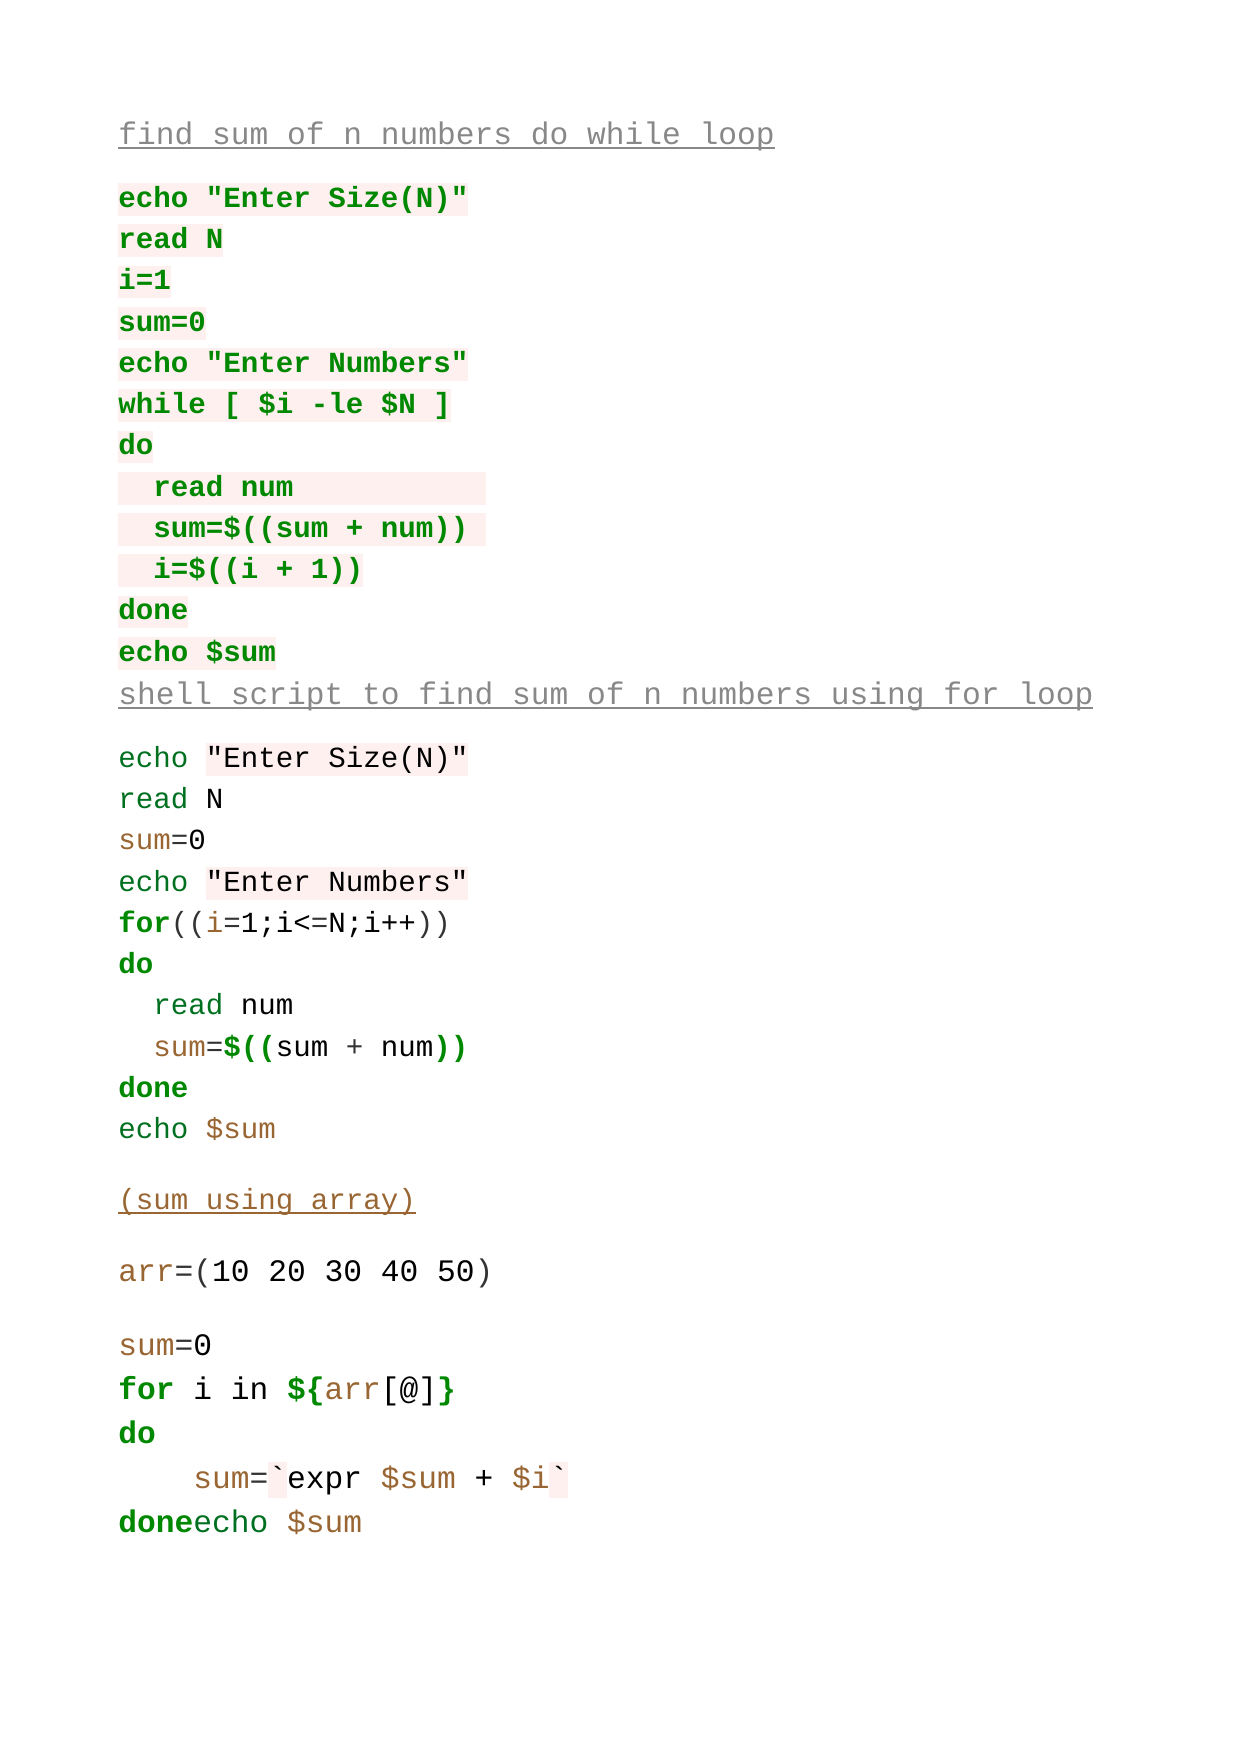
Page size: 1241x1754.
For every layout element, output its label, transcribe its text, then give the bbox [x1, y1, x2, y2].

text read N [118, 784, 1122, 817]
text echo "Enter Size(N)" [118, 743, 1122, 776]
text echo $sum [118, 637, 1122, 670]
text arr=(10 20 30 40 50) [118, 1256, 1122, 1291]
text sum=0 [118, 307, 1122, 340]
text shell script to find sum of n numbers using for loop [118, 678, 1122, 713]
text do [118, 949, 1122, 982]
text sum=$((sum + num)) [118, 513, 1122, 546]
text do [118, 431, 1122, 463]
text read N [118, 224, 1122, 257]
text (sum using array) [118, 1185, 1122, 1218]
text for((i=1;i<=N;i++)) [118, 908, 1122, 941]
text doneecho $sum [118, 1506, 1122, 1542]
text sum=0 [118, 825, 1122, 858]
text echo "Enter Size(N)" [118, 183, 1122, 216]
text for i in ${arr[@]} [118, 1374, 1122, 1409]
text echo $sum [118, 1114, 1122, 1147]
text done [118, 596, 1122, 628]
text do [118, 1418, 1122, 1453]
text done [118, 1073, 1122, 1106]
text i=1 [118, 266, 1122, 298]
text find sum of n numbers do while loop [118, 118, 1122, 153]
text while [ $i -le $N ] [118, 389, 1122, 422]
text echo "Enter Numbers" [118, 867, 1122, 900]
text sum=`expr $sum + $i` [118, 1462, 1122, 1498]
text echo "Enter Numbers" [118, 348, 1122, 381]
text sum=$((sum + num)) [118, 1032, 1122, 1065]
text read num [118, 990, 1122, 1023]
text i=$((i + 1)) [118, 554, 1122, 587]
text sum=0 [118, 1329, 1122, 1365]
text read num [118, 472, 1122, 505]
